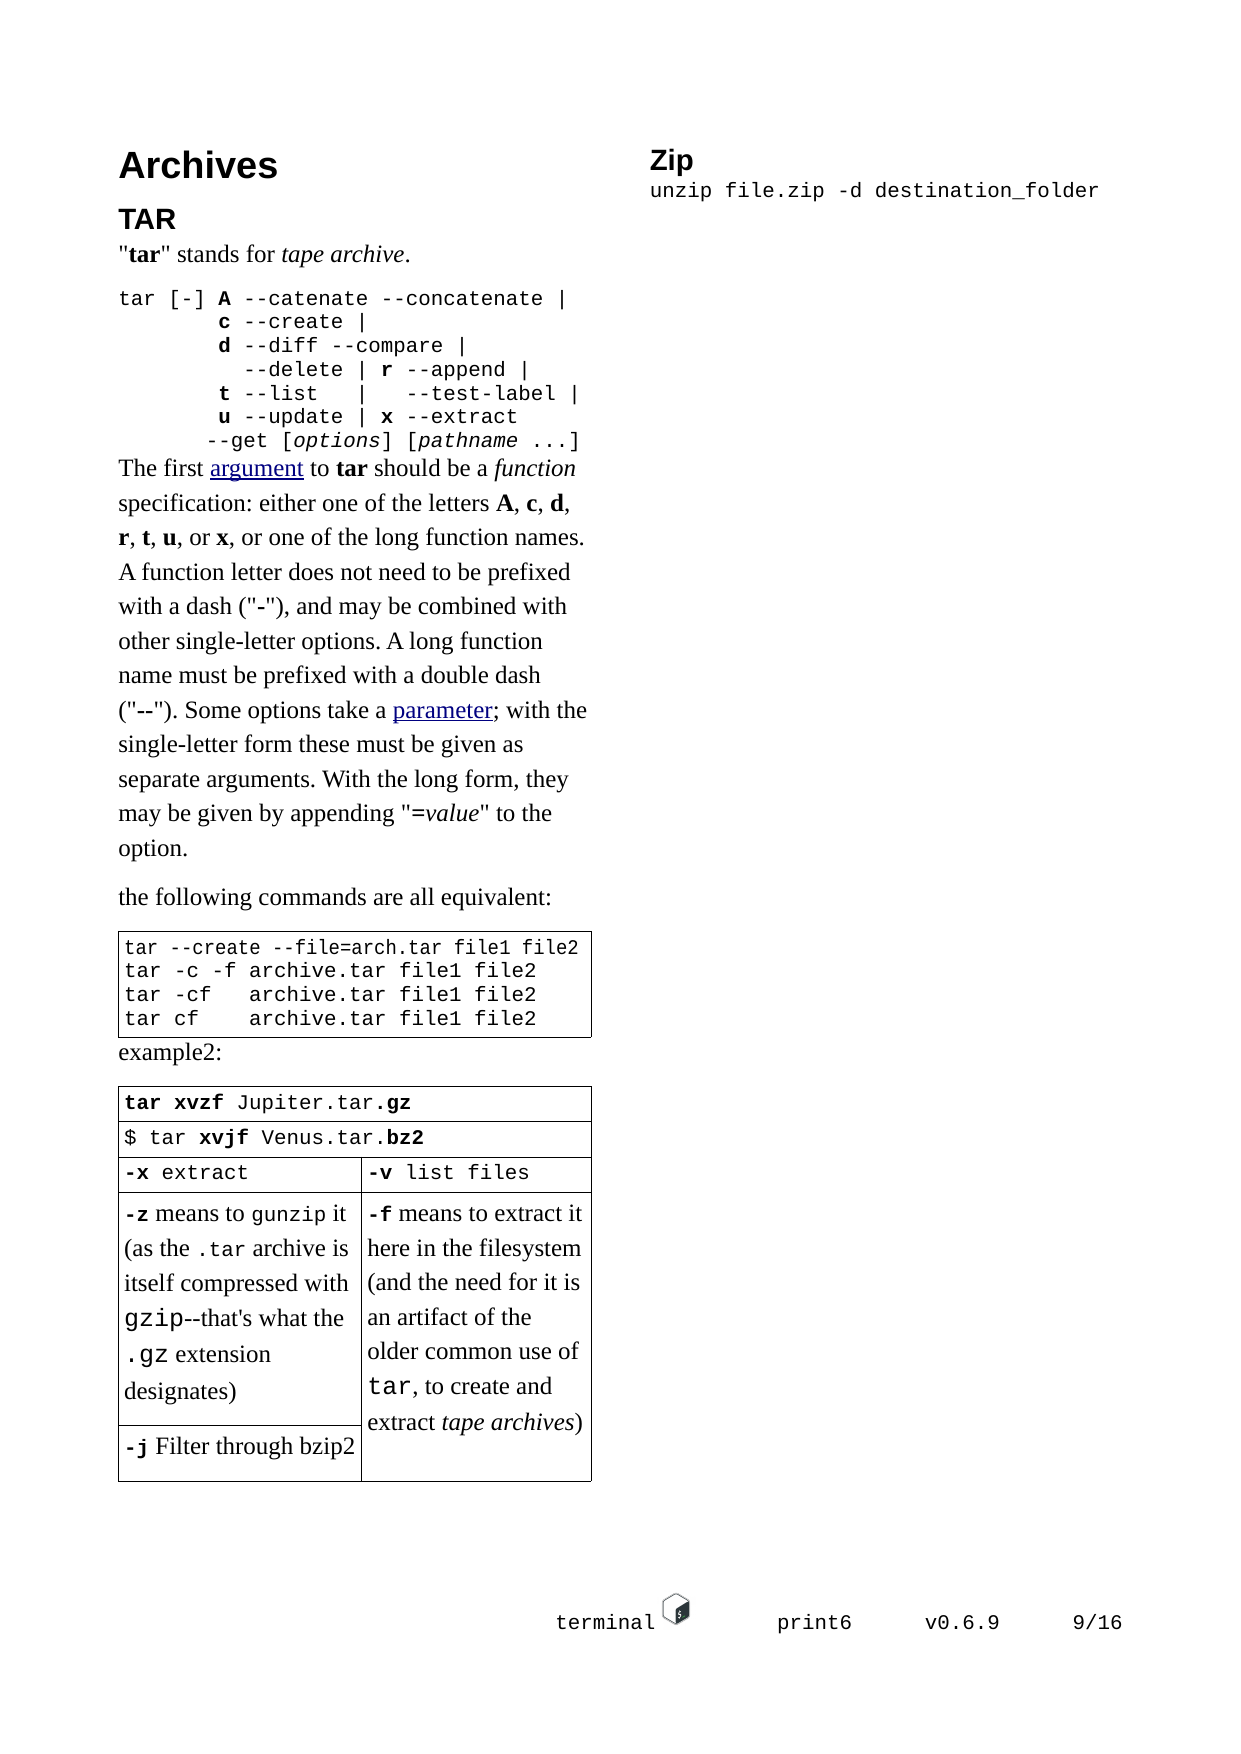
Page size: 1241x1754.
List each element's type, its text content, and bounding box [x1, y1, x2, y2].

subtitle Archives [118, 143, 591, 187]
picture [655, 1588, 697, 1630]
text tar [-] A --catenate --concatenate | [118, 288, 591, 312]
table_cell -x extract [119, 1158, 361, 1192]
table_cell -f means to extract it here in the filesystem (and the need for it is an artifact of the older common use of tar, to create and extract tape archives) [362, 1193, 591, 1481]
subtitle Zip [649, 143, 1122, 177]
text The first argument to tar should be a function specification: either one of the letters A, c, d, r, t, u, or x, or one of the long function names. A function letter does not need to be prefixed with a dash ("-"), and may be combined with other single-letter options. A long function name must be prefixed with a double dash ("--"). Some options take a parameter; with the single-letter form these must be given as separate arguments. With the long form, they may be given by appending "=value" to the option. [118, 453, 591, 861]
text unzip file.zip -d destination_folder [649, 180, 1122, 203]
table_cell -j Filter through bzip2 [119, 1426, 361, 1481]
text u --update | x --extract [118, 406, 591, 430]
text example2: [118, 1038, 591, 1066]
text t --list | --test-label | [118, 382, 591, 406]
text --delete | r --append | [118, 359, 591, 382]
subtitle TAR [118, 202, 591, 236]
table_cell -v list files [362, 1158, 591, 1192]
text "tar" stands for tape archive. [118, 239, 591, 268]
table_cell $ tar xvjf Venus.tar.bz2 [119, 1122, 591, 1157]
text the following commands are all equivalent: [118, 882, 591, 911]
text c --create | [118, 312, 591, 335]
table_header tar --create --file=arch.tar file1 file2 tar -c -f archive.tar file1 file2 tar -cf archive.tar file1 file2 tar cf archive.tar file1 file2 [119, 932, 591, 1037]
text d --diff --compare | [118, 335, 591, 359]
table_header tar xvzf Jupiter.tar.gz [119, 1087, 591, 1121]
table_cell -z means to gunzip it (as the .tar archive is itself compressed with gzip--that's what the .gz extension designates) [119, 1193, 361, 1425]
text --get [options] [pathname ...] [118, 430, 591, 453]
